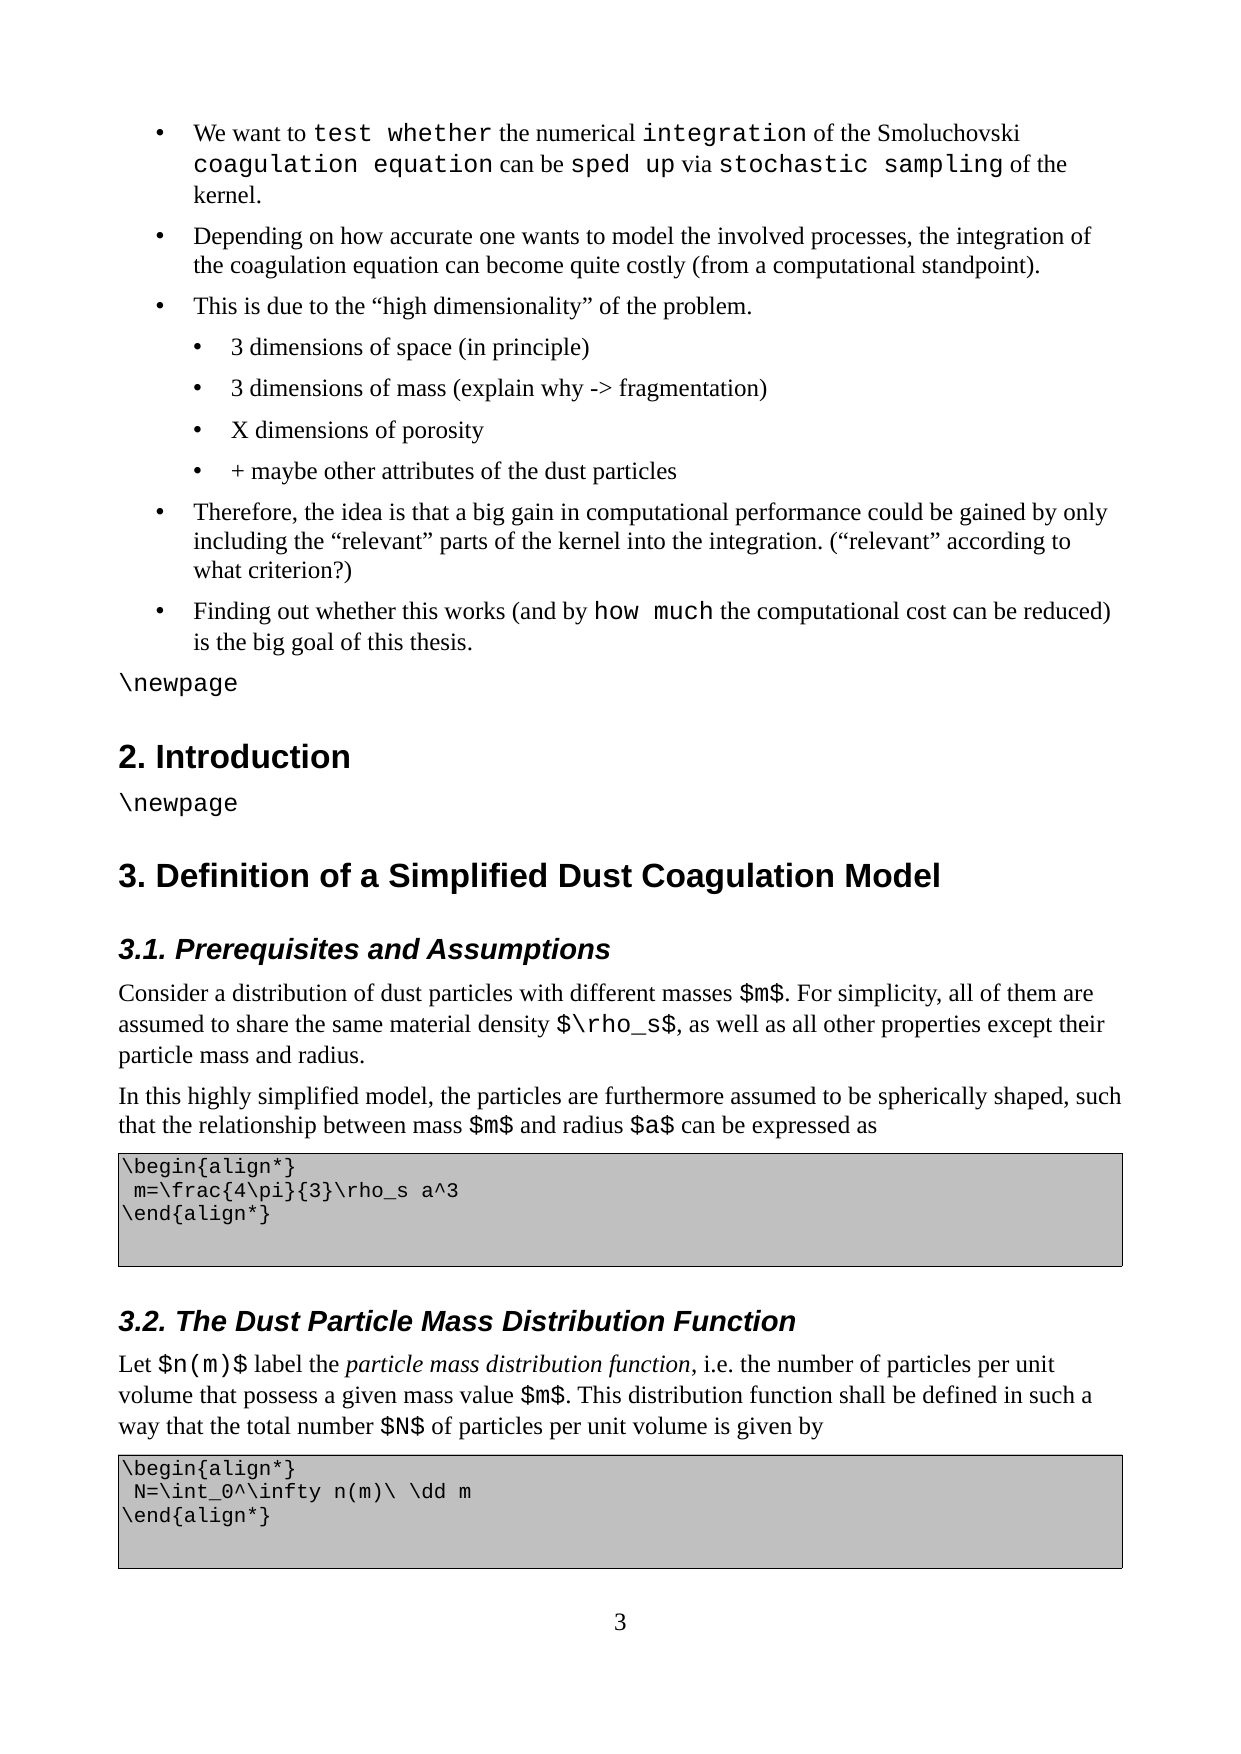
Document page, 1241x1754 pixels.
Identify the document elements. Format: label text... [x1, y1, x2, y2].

text \newpage [118, 788, 1122, 818]
list 3 dimensions of space (in principle) [193, 332, 1122, 361]
subtitle The Dust Particle Mass Distribution Function [118, 1303, 1122, 1337]
list This is due to the “high dimensionality” of the problem. [156, 291, 1122, 320]
text \end{align*} [119, 1200, 1122, 1227]
subtitle Prerequisites and Assumptions [118, 932, 1122, 966]
text N=\int_0^\infty n(m)\ \dd m [119, 1478, 1122, 1502]
list Depending on how accurate one wants to model the involved processes, the integration of the coagulation equation can become quite costly (from a computational standpoint). [156, 221, 1122, 278]
text \end{align*} [119, 1502, 1122, 1528]
list We want to test whether the numerical integration of the Smoluchovski coagulation equation can be sped up via stochastic sampling of the kernel. [156, 118, 1122, 208]
text \newpage [118, 668, 1122, 699]
text In this highly simplified model, the particles are furthermore assumed to be spherically shaped, such that the relationship between mass $m$ and radius $a$ can be expressed as [118, 1081, 1122, 1141]
text Consider a distribution of dust particles with different masses $m$. For simplicity, all of them are assumed to share the same material density $\rho_s$, as well as all other properties except their particle mass and radius. [118, 978, 1122, 1068]
text Let $n(m)$ label the particle mass distribution function, i.e. the number of particles per unit volume that possess a given mass value $m$. This distribution function shall be defined in such a way that the total number $N$ of particles per unit volume is given by [118, 1349, 1122, 1442]
subtitle Introduction [118, 736, 1122, 775]
list Therefore, the idea is that a big gain in computational performance could be gained by only including the “relevant” parts of the kernel into the integration. (“relevant” according to what criterion?) [156, 497, 1122, 583]
text m=\frac{4\pi}{3}\rho_s a^3 [119, 1177, 1122, 1200]
subtitle Definition of a Simplified Dust Coagulation Model [118, 856, 1122, 894]
text \begin{align*} [119, 1154, 1122, 1177]
list 3 dimensions of mass (explain why -> fragmentation) [193, 373, 1122, 402]
text \begin{align*} [119, 1456, 1122, 1478]
list X dimensions of porosity [193, 415, 1122, 443]
list + maybe other attributes of the dust particles [193, 456, 1122, 485]
list Finding out whether this works (and by how much the computational cost can be reduced) is the big goal of this thesis. [156, 596, 1122, 656]
